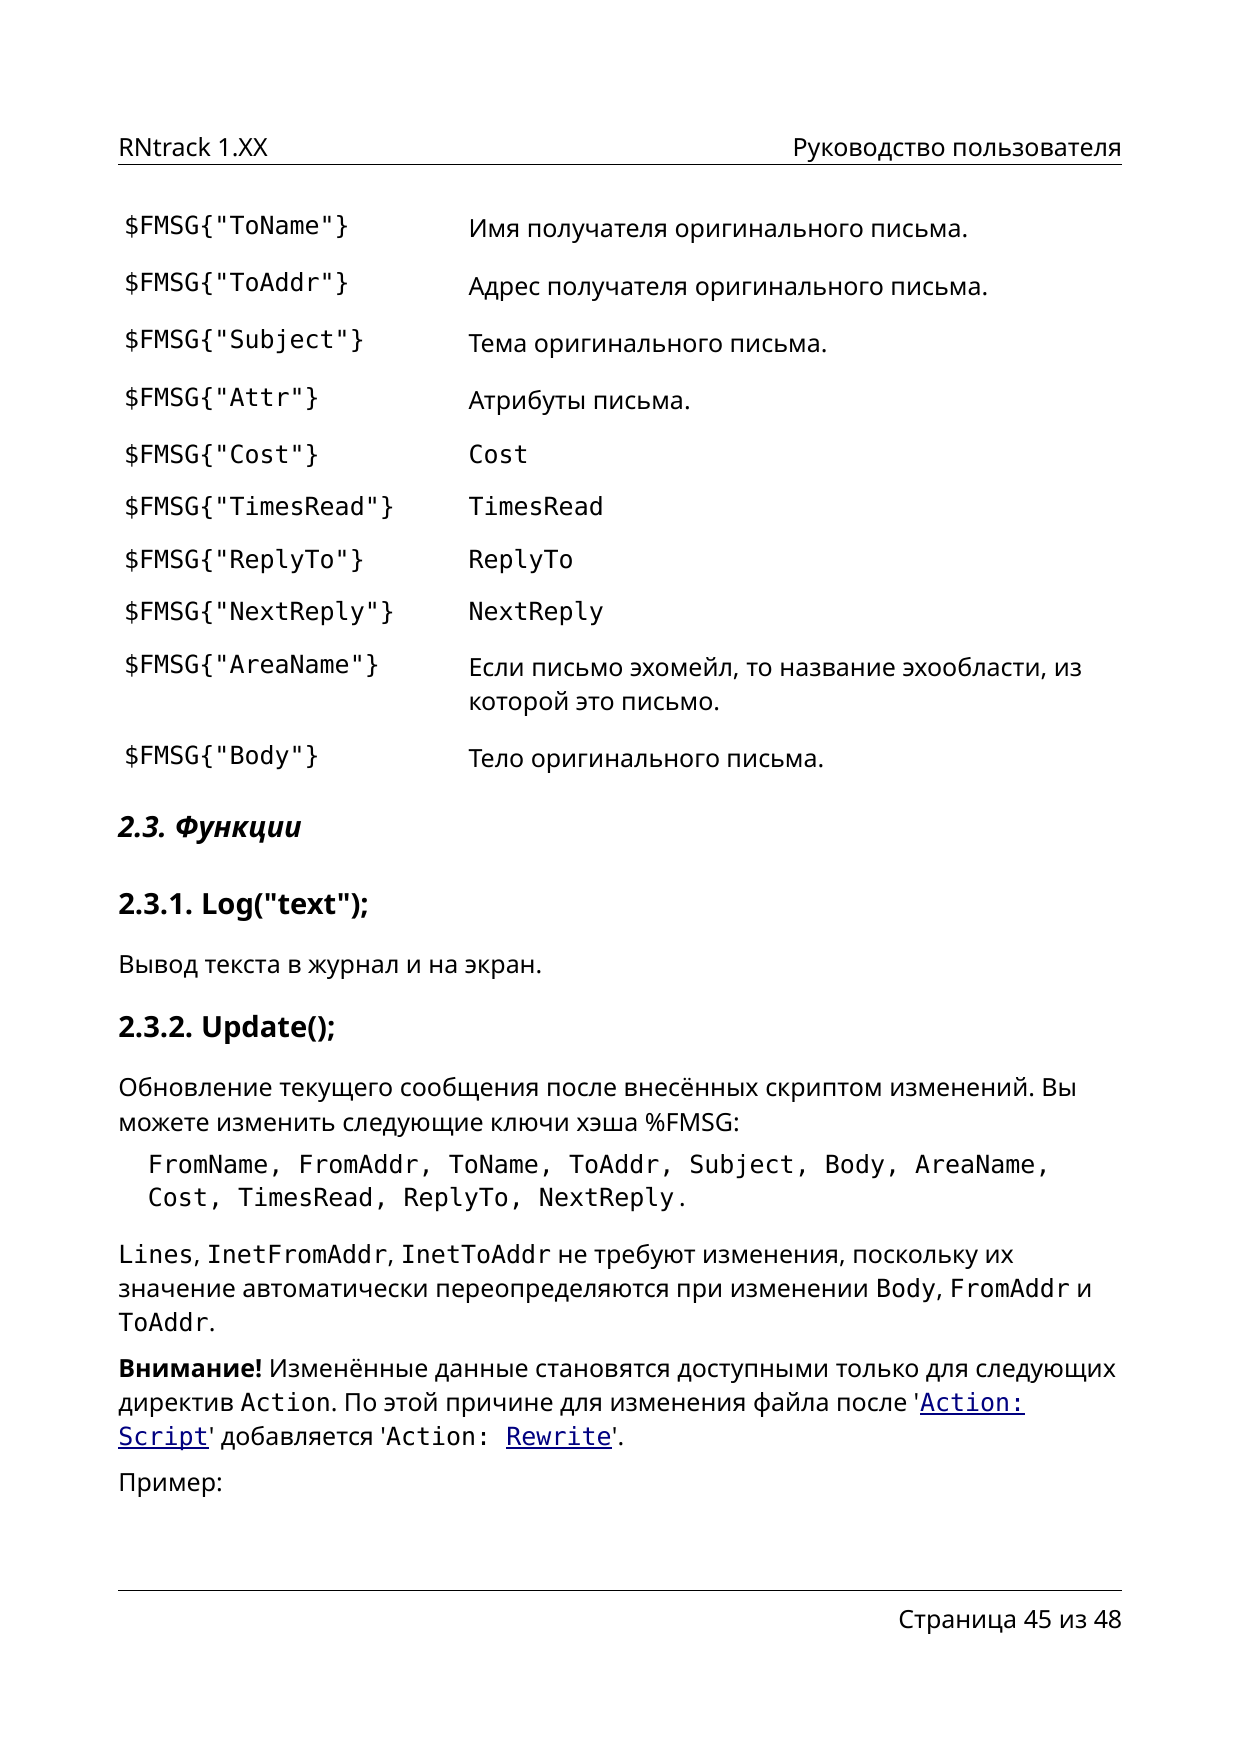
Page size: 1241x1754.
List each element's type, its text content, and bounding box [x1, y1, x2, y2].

table_cell Имя получателя оригинального письма. [463, 194, 1122, 251]
table_cell $FMSG{"ToAddr"} [118, 251, 462, 308]
text Обновление текущего сообщения после внесённых скриптом изменений. Вы можете изменить следующие ключи хэша %FMSG: [118, 1070, 1122, 1138]
subtitle Update(); [118, 1006, 1122, 1046]
table_cell TimesRead [463, 475, 1122, 527]
table_cell Если письмо эхомейл, то название эхообласти, из которой это письмо. [463, 632, 1122, 724]
table_cell $FMSG{"ReplyTo"} [118, 528, 462, 580]
table_cell Cost [463, 423, 1122, 475]
table_cell $FMSG{"AreaName"} [118, 632, 462, 724]
table_cell $FMSG{"Body"} [118, 724, 462, 781]
table_cell Тема оригинального письма. [463, 308, 1122, 365]
table_cell $FMSG{"TimesRead"} [118, 475, 462, 527]
table_cell Тело оригинального письма. [463, 724, 1122, 781]
table_cell $FMSG{"Attr"} [118, 365, 462, 423]
table_cell NextReply [463, 580, 1122, 632]
text FromName, FromAddr, ToName, ToAddr, Subject, Body, AreaName, Cost, TimesRead, ReplyTo, NextReply. [148, 1150, 1063, 1213]
text Lines, InetFromAddr, InetToAddr не требуют изменения, поскольку их значение автоматически переопределяются при изменении Body, FromAddr и ToAddr. [118, 1237, 1122, 1339]
text Пример: [118, 1465, 1122, 1499]
table_cell $FMSG{"ToName"} [118, 194, 462, 251]
subtitle Функции [118, 806, 1122, 846]
table_cell Адрес получателя оригинального письма. [463, 251, 1122, 308]
table_cell $FMSG{"NextReply"} [118, 580, 462, 632]
text Внимание! Изменённые данные становятся доступными только для следующих директив Action. По этой причине для изменения файла после 'Action: Script' добавляется 'Action: Rewrite'. [118, 1351, 1122, 1453]
subtitle Log("text"); [118, 883, 1122, 923]
table_cell ReplyTo [463, 528, 1122, 580]
text Вывод текста в журнал и на экран. [118, 947, 1122, 981]
table_cell $FMSG{"Subject"} [118, 308, 462, 365]
table_cell $FMSG{"Cost"} [118, 423, 462, 475]
table_cell Атрибуты письма. [463, 365, 1122, 423]
